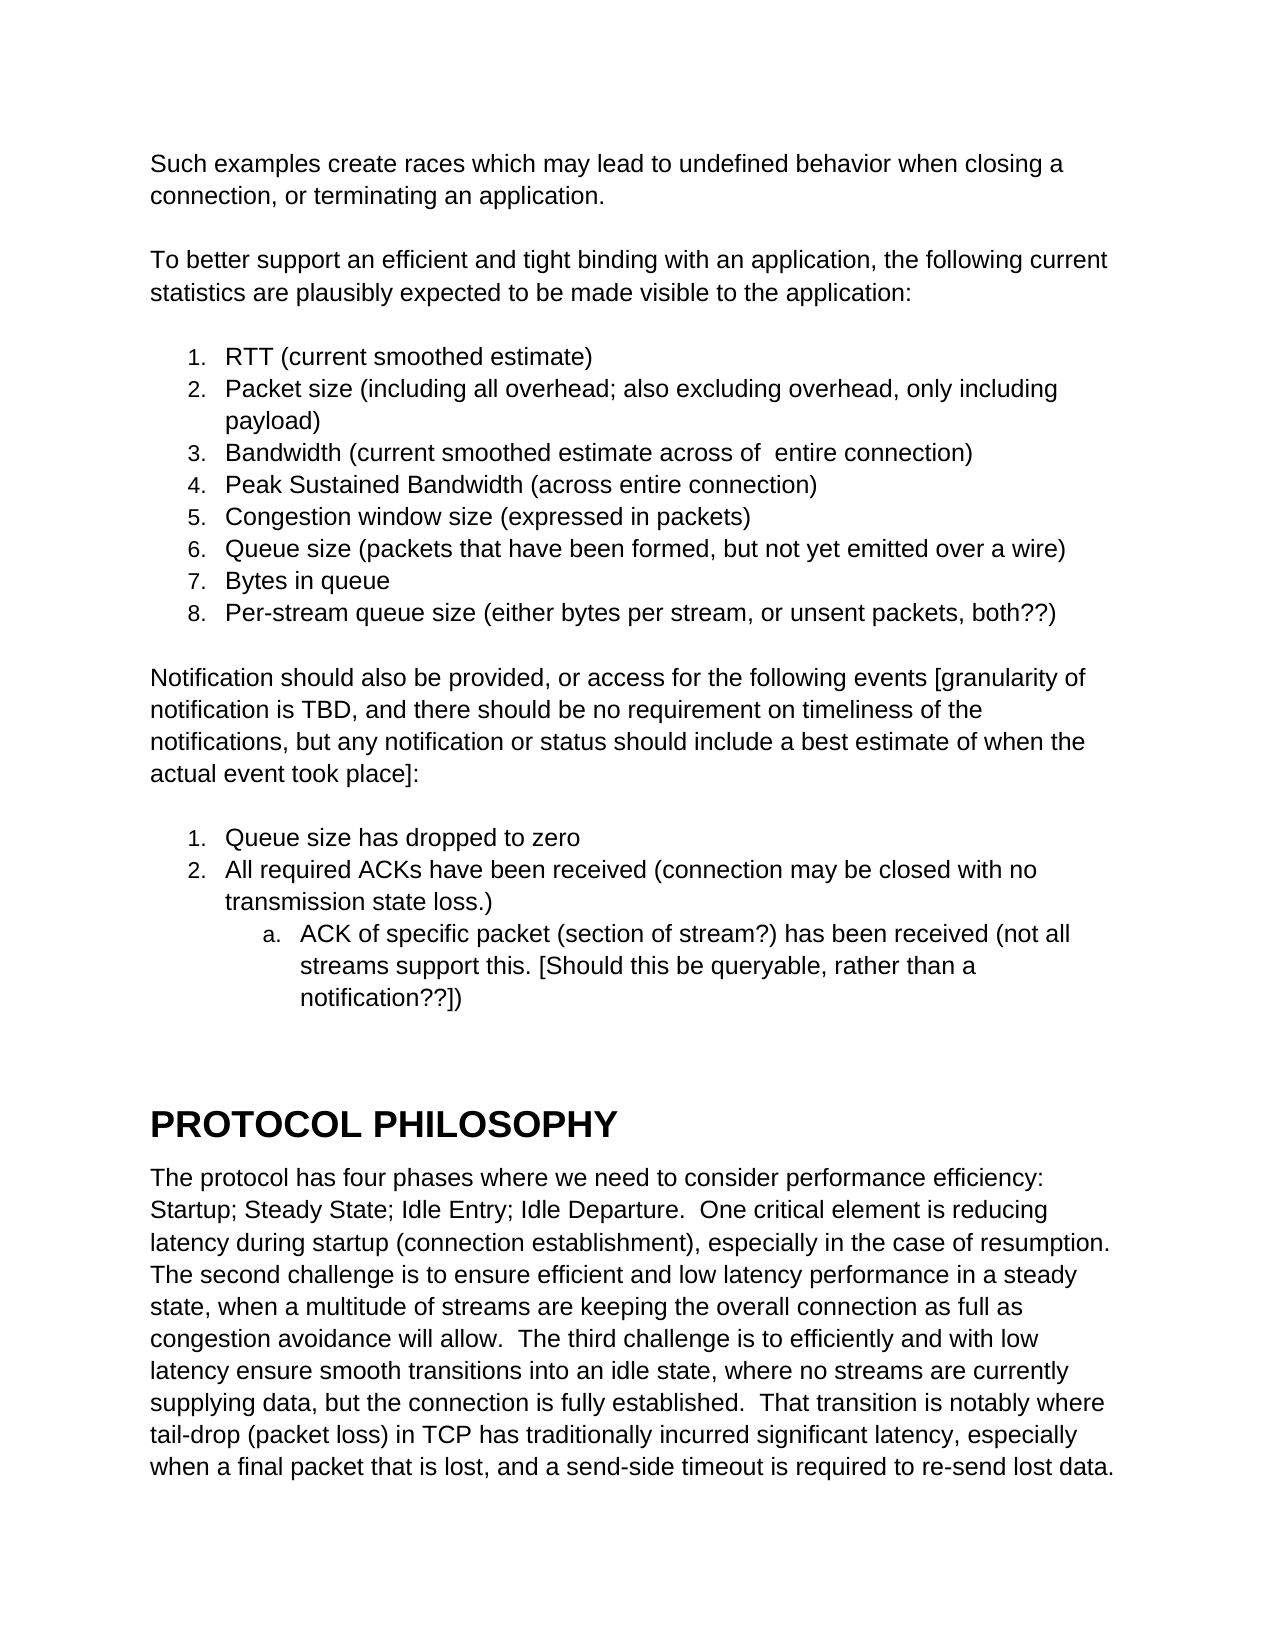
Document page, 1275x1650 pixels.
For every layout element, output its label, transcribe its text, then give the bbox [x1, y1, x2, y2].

subtitle PROTOCOL PHILOSOPHY [150, 1104, 1125, 1146]
list RTT (current smoothed estimate) [187, 342, 1125, 370]
list Congestion window size (expressed in packets) [187, 503, 1125, 531]
text Notification should also be provided, or access for the following events [granularity of notification is TBD, and there should be no requirement on timeliness of the notifications, but any notification or status should include a best estimate of when the actual event took place]: [150, 663, 1125, 787]
list ACK of specific packet (section of stream?) has been received (not all streams support this. [Should this be queryable, rather than a notification??]) [262, 920, 1125, 1012]
list Bytes in queue [187, 567, 1125, 595]
list Per-stream queue size (either bytes per stream, or unsent packets, both??) [187, 599, 1125, 627]
text The protocol has four phases where we need to consider performance efficiency: Startup; Steady State; Idle Entry; Idle Departure. One critical element is reducing latency during startup (connection establishment), especially in the case of resumption. The second challenge is to ensure efficient and low latency performance in a steady state, when a multitude of streams are keeping the overall connection as full as congestion avoidance will allow. The third challenge is to efficiently and with low latency ensure smooth transitions into an idle state, where no streams are currently supplying data, but the connection is fully established. That transition is notably where tail-drop (packet loss) in TCP has traditionally incurred significant latency, especially when a final packet that is lost, and a send-side timeout is required to re-send lost data. [150, 1164, 1125, 1481]
list Queue size (packets that have been formed, but not yet emitted over a wire) [187, 535, 1125, 563]
list Queue size has dropped to zero [187, 824, 1125, 852]
list Bandwidth (current smoothed estimate across of entire connection) [187, 439, 1125, 467]
list All required ACKs have been received (connection may be closed with no transmission state loss.) [187, 856, 1125, 916]
list Peak Sustained Bandwidth (across entire connection) [187, 471, 1125, 499]
text To better support an efficient and tight binding with an application, the following current statistics are plausibly expected to be made visible to the application: [150, 246, 1125, 306]
list Packet size (including all overhead; also excluding overhead, only including payload) [187, 374, 1125, 434]
text Such examples create races which may lead to undefined behavior when closing a connection, or terminating an application. [150, 150, 1125, 210]
